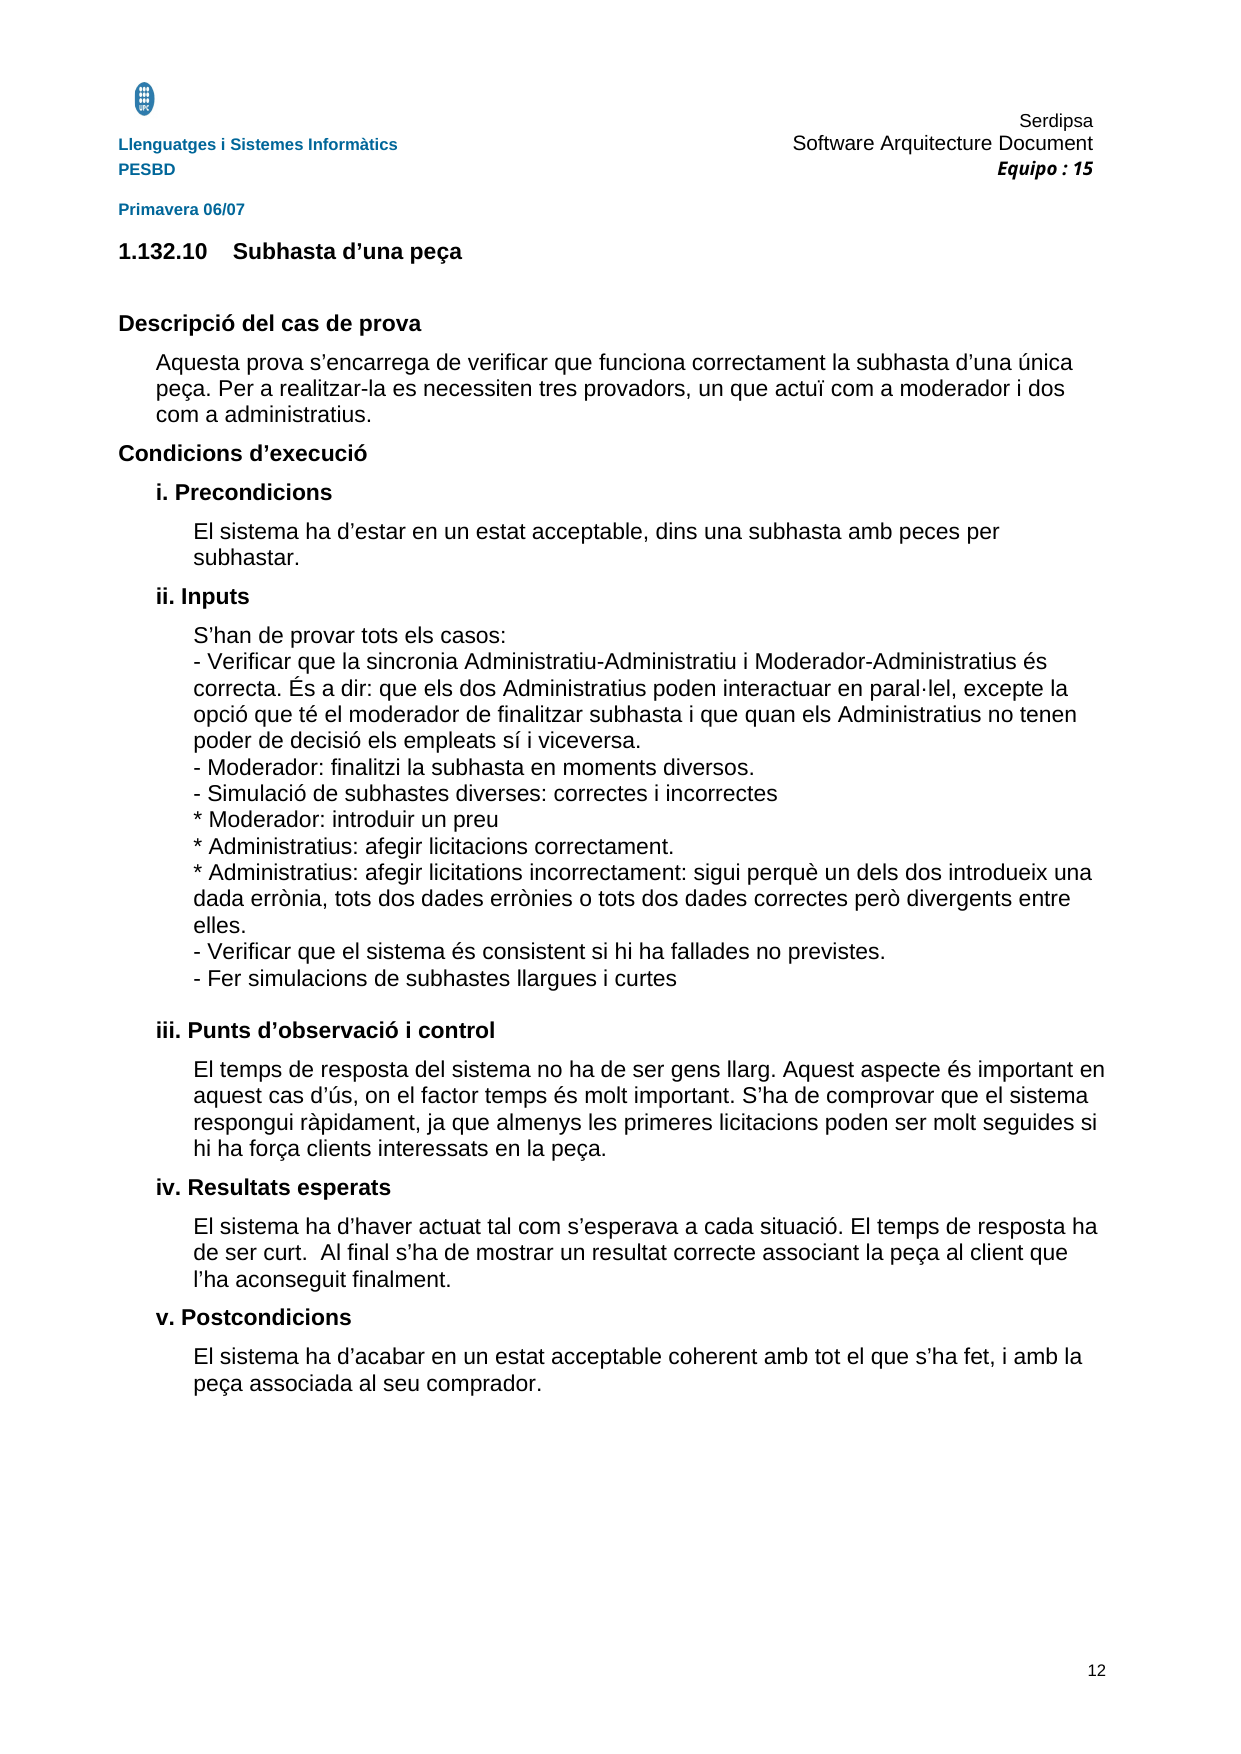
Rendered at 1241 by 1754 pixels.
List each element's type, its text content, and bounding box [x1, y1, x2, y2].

text Descripció del cas de prova [118, 310, 1106, 336]
text v. Postcondicions [156, 1304, 1106, 1331]
text El sistema ha d’estar en un estat acceptable, dins una subhasta amb peces per subhastar. [193, 518, 1106, 571]
text Condicions d’execució [118, 440, 1106, 466]
text * Administratius: afegir licitacions correctament. [193, 833, 1106, 859]
text * Moderador: introduir un preu [193, 806, 1106, 833]
text S’han de provar tots els casos: [193, 622, 1106, 648]
text El temps de resposta del sistema no ha de ser gens llarg. Aquest aspecte és important en aquest cas d’ús, on el factor temps és molt important. S’ha de comprovar que el sistema respongui ràpidament, ja que almenys les primeres licitacions poden ser molt seguides si hi ha força clients interessats en la peça. [193, 1056, 1106, 1161]
subtitle 2.10 Subhasta d’una peça [118, 238, 1106, 264]
text * Administratius: afegir licitations incorrectament: sigui perquè un dels dos introdueix una dada errònia, tots dos dades errònies o tots dos dades correctes però divergents entre elles. [193, 859, 1106, 938]
text iv. Resultats esperats [156, 1174, 1106, 1200]
text - Simulació de subhastes diverses: correctes i incorrectes [193, 780, 1106, 806]
text - Verificar que la sincronia Administratiu-Administratiu i Moderador-Administratius és correcta. És a dir: que els dos Administratius poden interactuar en paral·lel, excepte la opció que té el moderador de finalitzar subhasta i que quan els Administratius no tenen poder de decisió els empleats sí i viceversa. [193, 648, 1106, 754]
text ii. Inputs [156, 583, 1106, 609]
text - Verificar que el sistema és consistent si hi ha fallades no previstes. [193, 938, 1106, 964]
text Aquesta prova s’encarrega de verificar que funciona correctament la subhasta d’una única peça. Per a realitzar-la es necessiten tres provadors, un que actuï com a moderador i dos com a administratius. [156, 348, 1106, 428]
text El sistema ha d’haver actuat tal com s’esperava a cada situació. El temps de resposta ha de ser curt. Al final s’ha de mostrar un resultat correcte associant la peça al client que l’ha aconseguit finalment. [193, 1213, 1106, 1292]
text i. Precondicions [156, 479, 1106, 505]
text - Fer simulacions de subhastes llargues i curtes [193, 964, 1106, 991]
text iii. Punts d’observació i control [156, 1017, 1106, 1043]
text - Moderador: finalitzi la subhasta en moments diversos. [193, 754, 1106, 780]
text El sistema ha d’acabar en un estat acceptable coherent amb tot el que s’ha fet, i amb la peça associada al seu comprador. [193, 1343, 1106, 1396]
